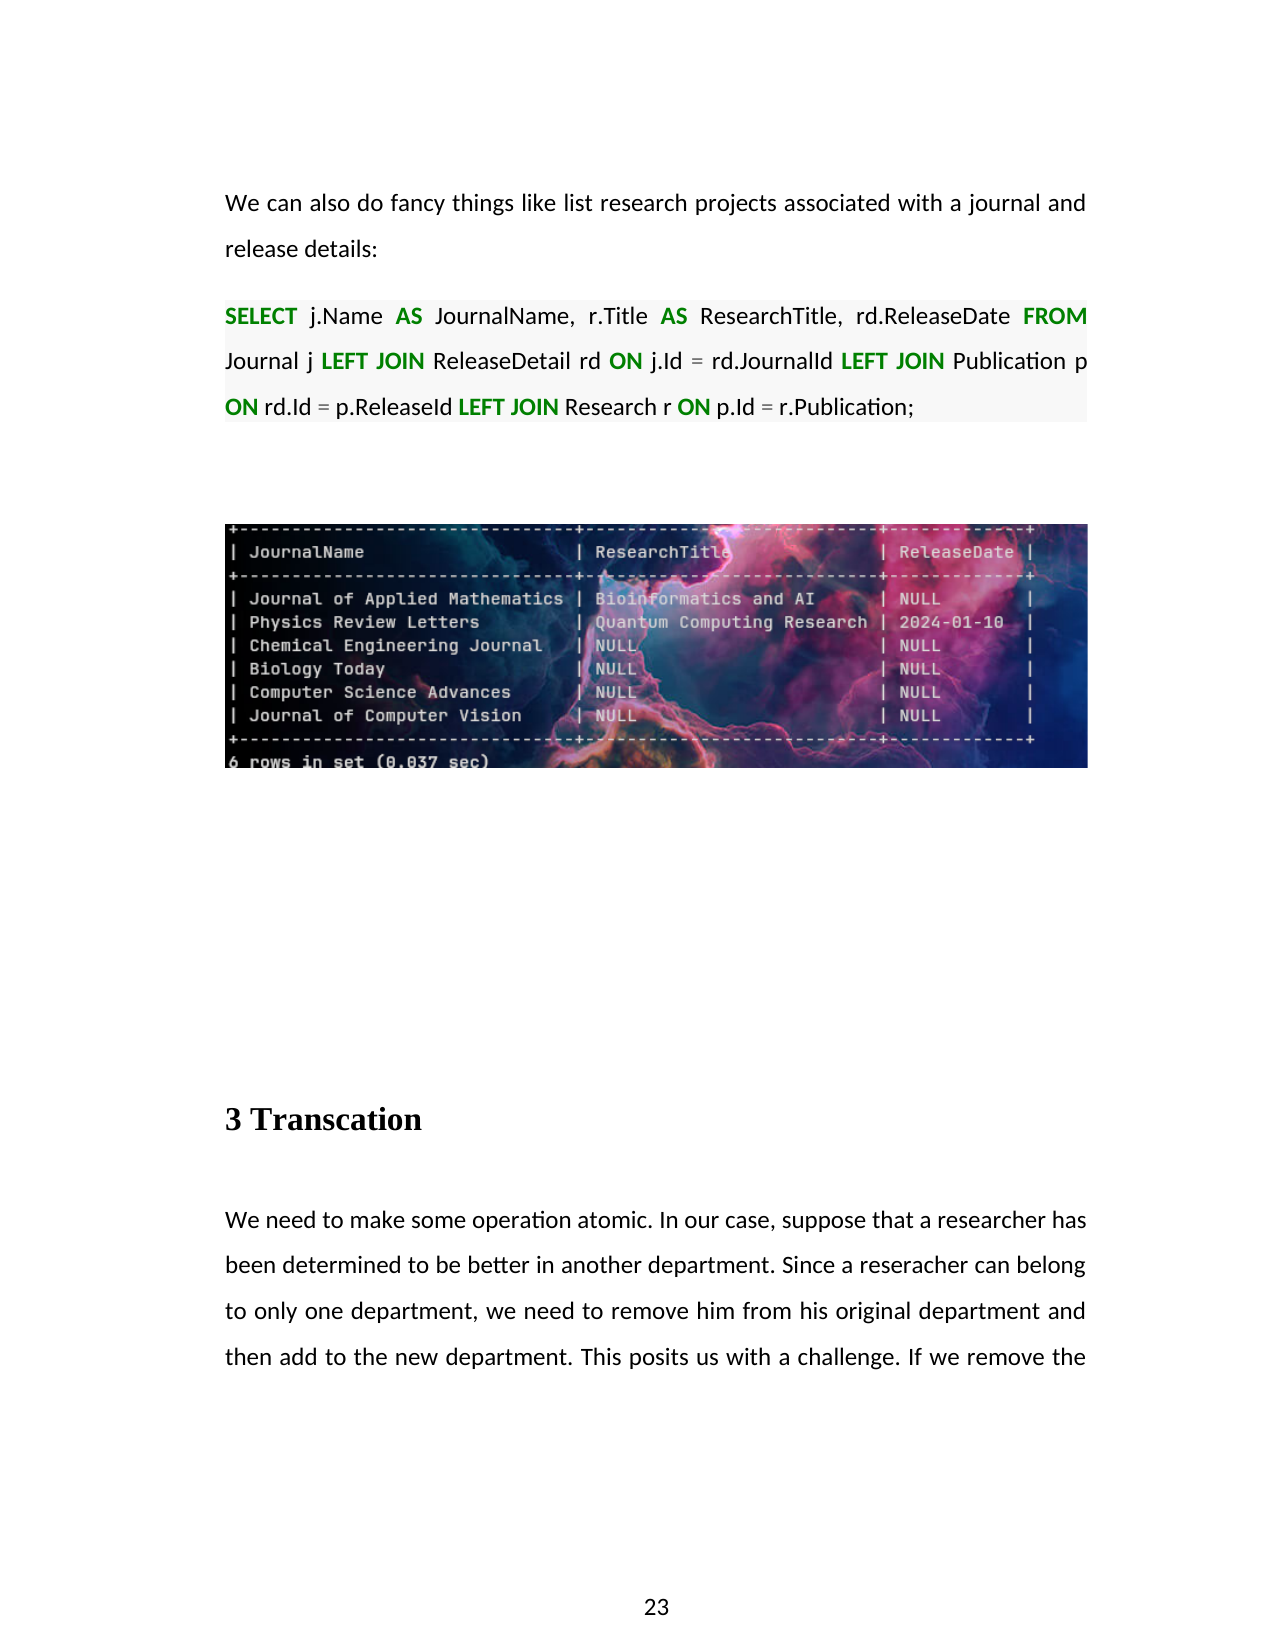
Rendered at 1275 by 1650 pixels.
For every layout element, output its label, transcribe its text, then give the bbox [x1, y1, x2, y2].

picture [225, 524, 1088, 768]
text SELECT j.Name AS JournalName, r.Title AS ResearchTitle, rd.ReleaseDate FROM Journal j LEFT JOIN ReleaseDetail rd ON j.Id = rd.JournalId LEFT JOIN Publication p ON rd.Id = p.ReleaseId LEFT JOIN Research r ON p.Id = r.Publication; [225, 300, 1087, 422]
text We need to make some operation atomic. In our case, suppose that a researcher has been determined to be better in another department. Since a reseracher can belong to only one department, we need to remove him from his original department and then add to the new department. This posits us with a challenge. If we remove the [225, 1204, 1087, 1372]
subtitle 3 Transcation [225, 1099, 1087, 1137]
text We can also do fancy things like list research projects associated with a journal and release details: [225, 187, 1087, 264]
